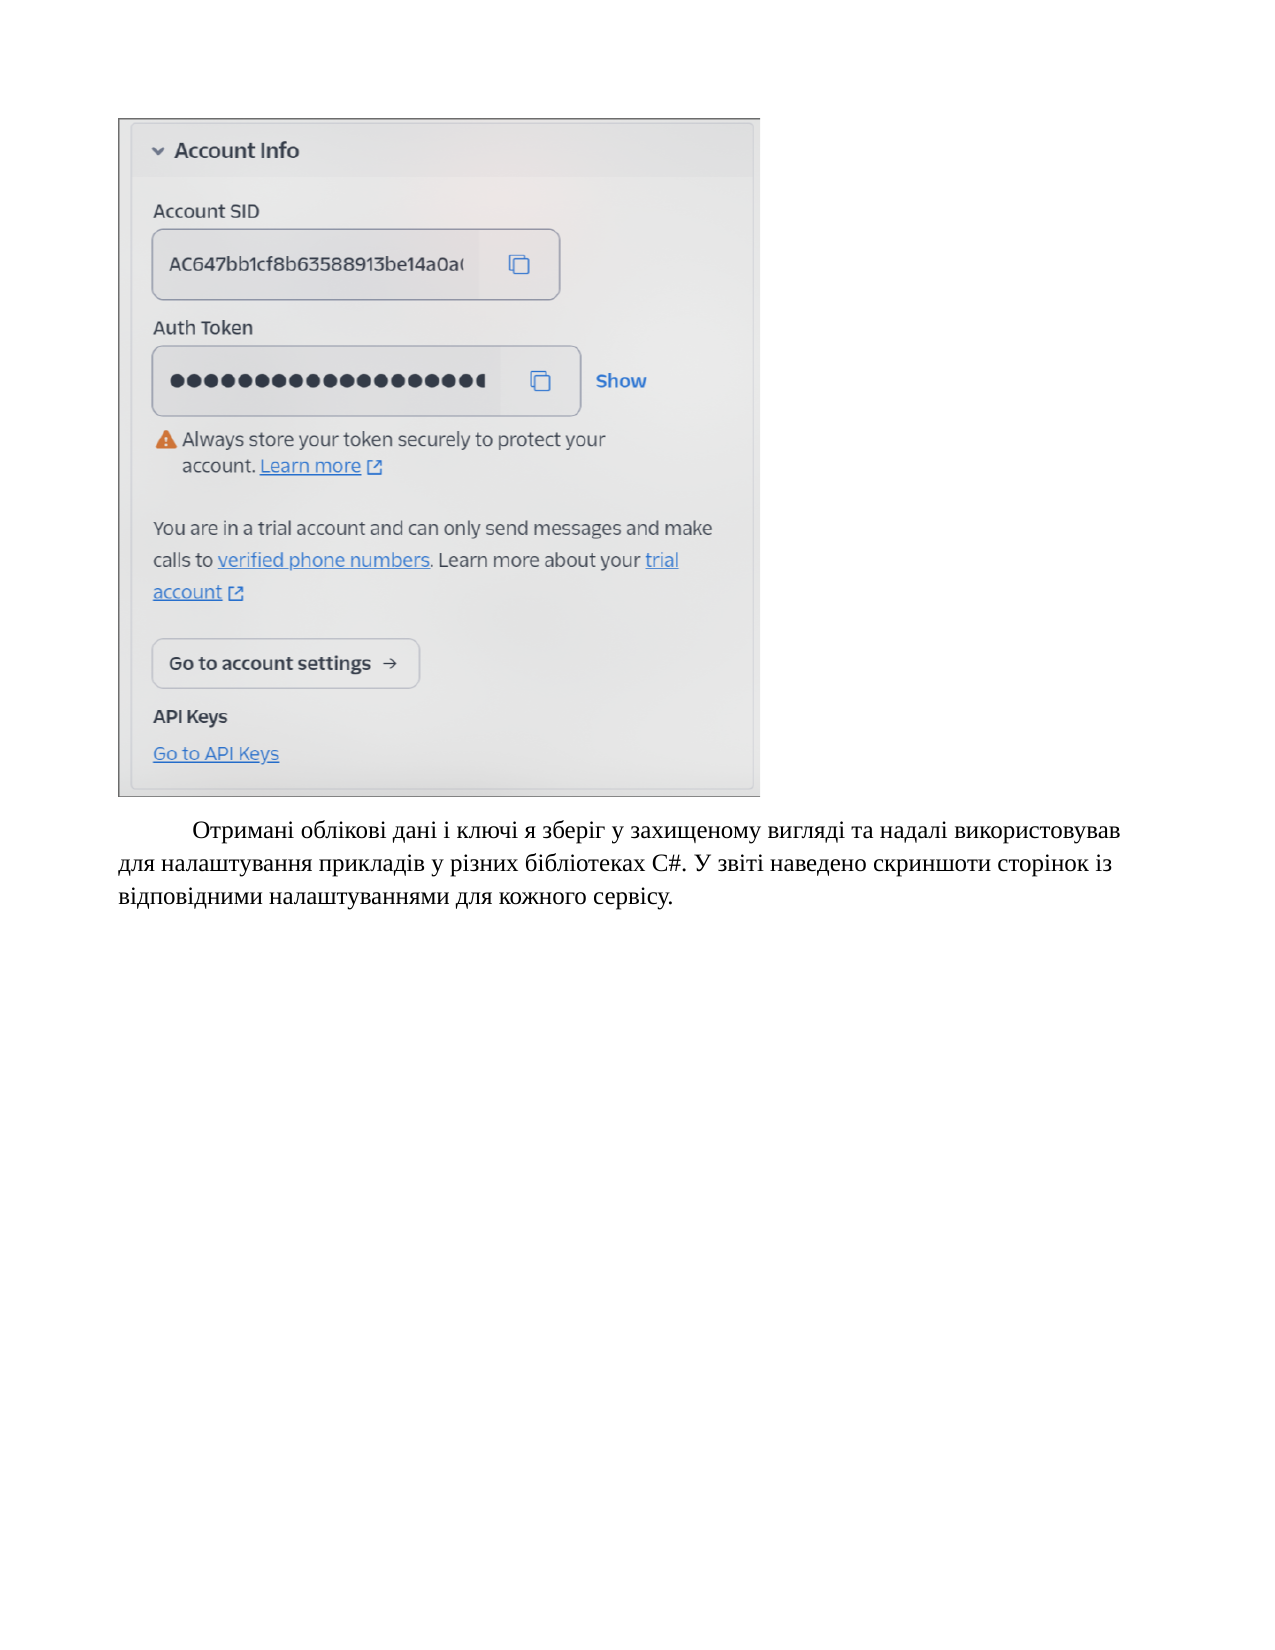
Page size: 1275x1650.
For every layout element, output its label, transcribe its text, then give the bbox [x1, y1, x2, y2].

text Отримані облікові дані і ключі я зберіг у захищеному вигляді та надалі використовував для налаштування прикладів у різних бібліотеках C#. У звіті наведено скриншоти сторінок із відповідними налаштуваннями для кожного сервісу. [118, 815, 1157, 910]
picture [118, 118, 761, 797]
